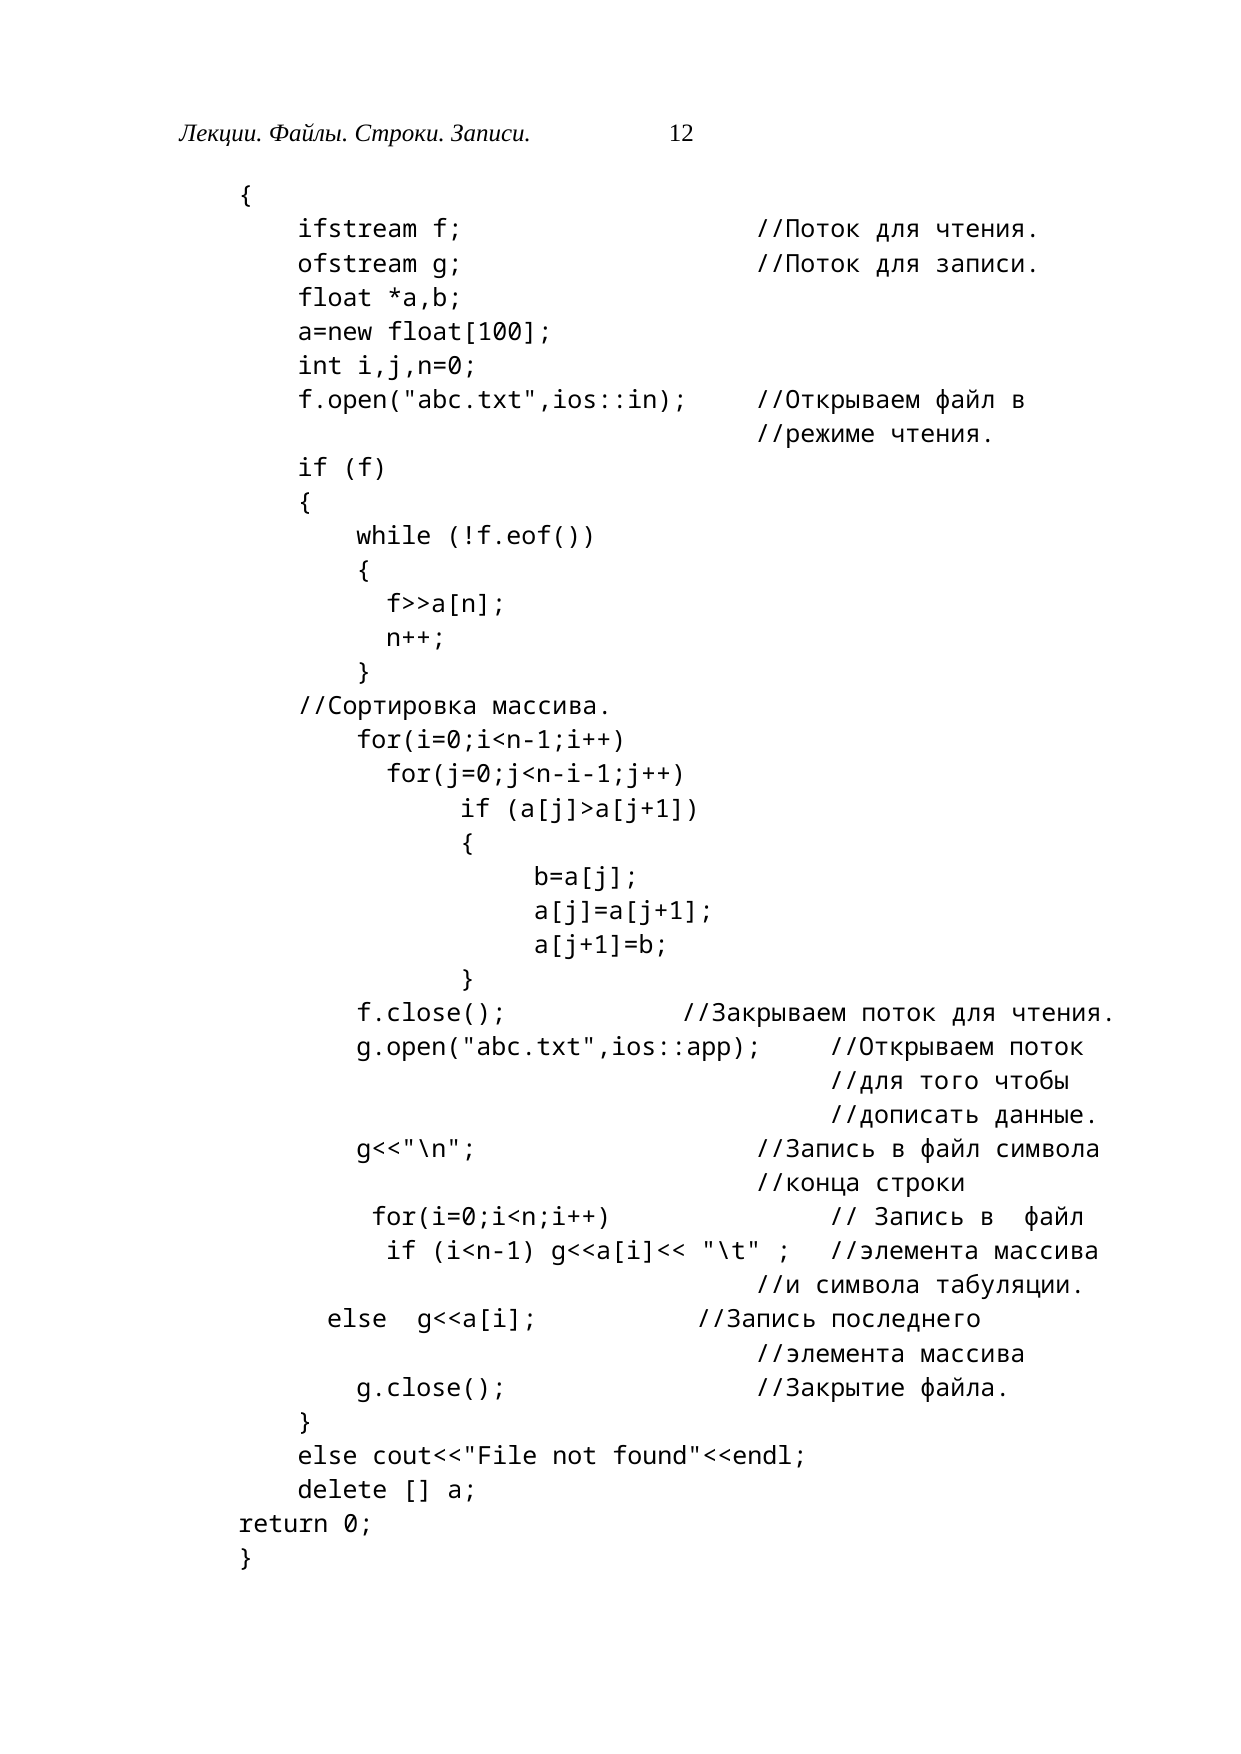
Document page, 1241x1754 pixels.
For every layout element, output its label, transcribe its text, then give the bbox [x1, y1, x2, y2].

text g.close(); //Закрытие файла. [238, 1369, 1121, 1403]
text //Сортировка массива. [238, 688, 1121, 722]
text b=a[j]; [238, 858, 1121, 892]
text a=new float[100]; [238, 313, 1121, 347]
text f.open("abc.txt",ios::in); //Открываем файл в [238, 381, 1121, 416]
text ofstream g; //Поток для записи. [238, 245, 1121, 279]
text ifstream f; //Поток для чтения. [238, 211, 1121, 245]
text if (i<n-1) g<<a[i]<< "\t" ; //элемента массива [238, 1233, 1121, 1267]
text //режиме чтения. [238, 416, 1121, 449]
text for(j=0;j<n-i-1;j++) [238, 756, 1121, 790]
text //и символа табуляции. [238, 1267, 1121, 1301]
text for(i=0;i<n;i++) // Запись в файл [238, 1199, 1121, 1233]
text { [238, 552, 1121, 586]
text delete [] a; [238, 1471, 1121, 1506]
text int i,j,n=0; [238, 347, 1121, 381]
text else g<<a[i]; //Запись последнего [179, 1301, 1121, 1335]
text g.open("abc.txt",ios::app); //Открываем поток [238, 1029, 1121, 1063]
text } [238, 654, 1121, 688]
text } [238, 1539, 1121, 1574]
text f.close(); //Закрываем поток для чтения. [238, 994, 1121, 1029]
text //дописать данные. [238, 1097, 1121, 1131]
text else cout<<"File not found"<<endl; [238, 1437, 1121, 1471]
text f>>a[n]; [238, 586, 1121, 620]
text float *a,b; [238, 279, 1121, 313]
text while (!f.eof()) [238, 518, 1121, 552]
text { [238, 484, 1121, 518]
text return 0; [238, 1506, 1121, 1539]
text } [238, 1403, 1121, 1437]
text if (f) [238, 449, 1121, 484]
text { [238, 824, 1121, 858]
text n++; [238, 620, 1121, 654]
text for(i=0;i<n-1;i++) [238, 722, 1121, 756]
text //элемента массива [238, 1335, 1121, 1369]
text g<<"\n"; //Запись в файл символа [238, 1131, 1121, 1165]
text { [238, 177, 1121, 211]
text //конца строки [238, 1165, 1121, 1199]
text a[j+1]=b; [238, 926, 1121, 961]
text a[j]=a[j+1]; [238, 892, 1121, 926]
text if (a[j]>a[j+1]) [238, 790, 1121, 824]
text } [238, 961, 1121, 994]
text //для того чтобы [238, 1063, 1121, 1097]
